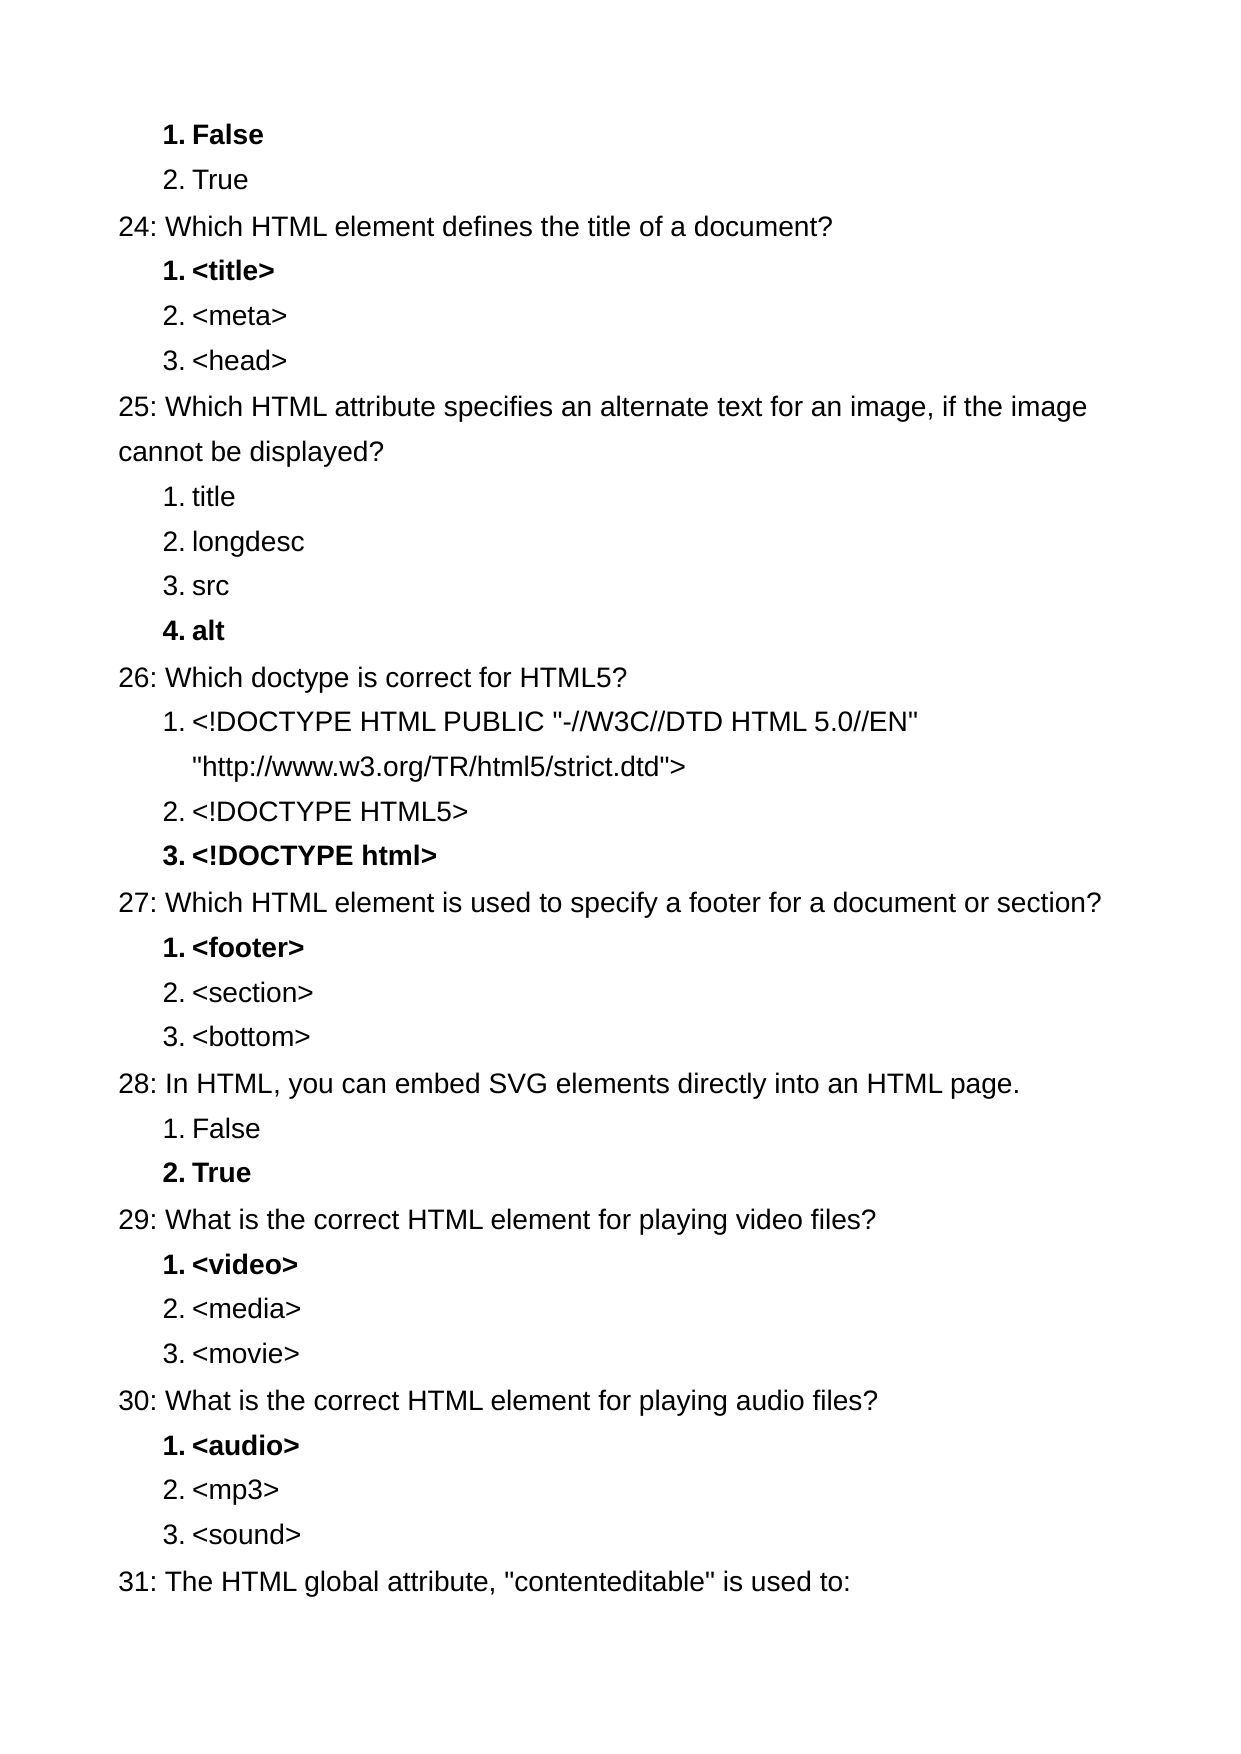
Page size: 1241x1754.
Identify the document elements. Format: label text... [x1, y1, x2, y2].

text 24: Which HTML element defines the title of a document? [118, 209, 1122, 242]
list <footer> [162, 931, 1122, 963]
list <bottom> [162, 1020, 1122, 1053]
text 30: What is the correct HTML element for playing audio files? [118, 1384, 1122, 1416]
list <!DOCTYPE HTML PUBLIC "-//W3C//DTD HTML 5.0//EN" "http://www.w3.org/TR/html5/strict.dtd"> [162, 705, 1122, 782]
list <media> [162, 1292, 1122, 1325]
list title [162, 480, 1122, 512]
list <audio> [162, 1429, 1122, 1461]
list False [162, 118, 1122, 151]
list src [162, 569, 1122, 602]
text 26: Which doctype is correct for HTML5? [118, 661, 1122, 693]
list <!DOCTYPE HTML5> [162, 795, 1122, 827]
list <movie> [162, 1337, 1122, 1369]
list <mp3> [162, 1473, 1122, 1506]
list alt [162, 614, 1122, 646]
list <section> [162, 976, 1122, 1008]
text 31: The HTML global attribute, "contenteditable" is used to: [118, 1565, 1122, 1597]
list <!DOCTYPE html> [162, 839, 1122, 872]
text 27: Which HTML element is used to specify a footer for a document or section? [118, 886, 1122, 918]
text 28: In HTML, you can embed SVG elements directly into an HTML page. [118, 1067, 1122, 1099]
text 25: Which HTML attribute specifies an alternate text for an image, if the image cannot be displayed? [118, 390, 1122, 467]
text 29: What is the correct HTML element for playing video files? [118, 1203, 1122, 1236]
list longdesc [162, 524, 1122, 557]
list <meta> [162, 299, 1122, 331]
list <video> [162, 1248, 1122, 1280]
list True [162, 163, 1122, 195]
list <title> [162, 254, 1122, 287]
list <sound> [162, 1518, 1122, 1550]
list <head> [162, 344, 1122, 376]
list False [162, 1112, 1122, 1144]
list True [162, 1156, 1122, 1189]
